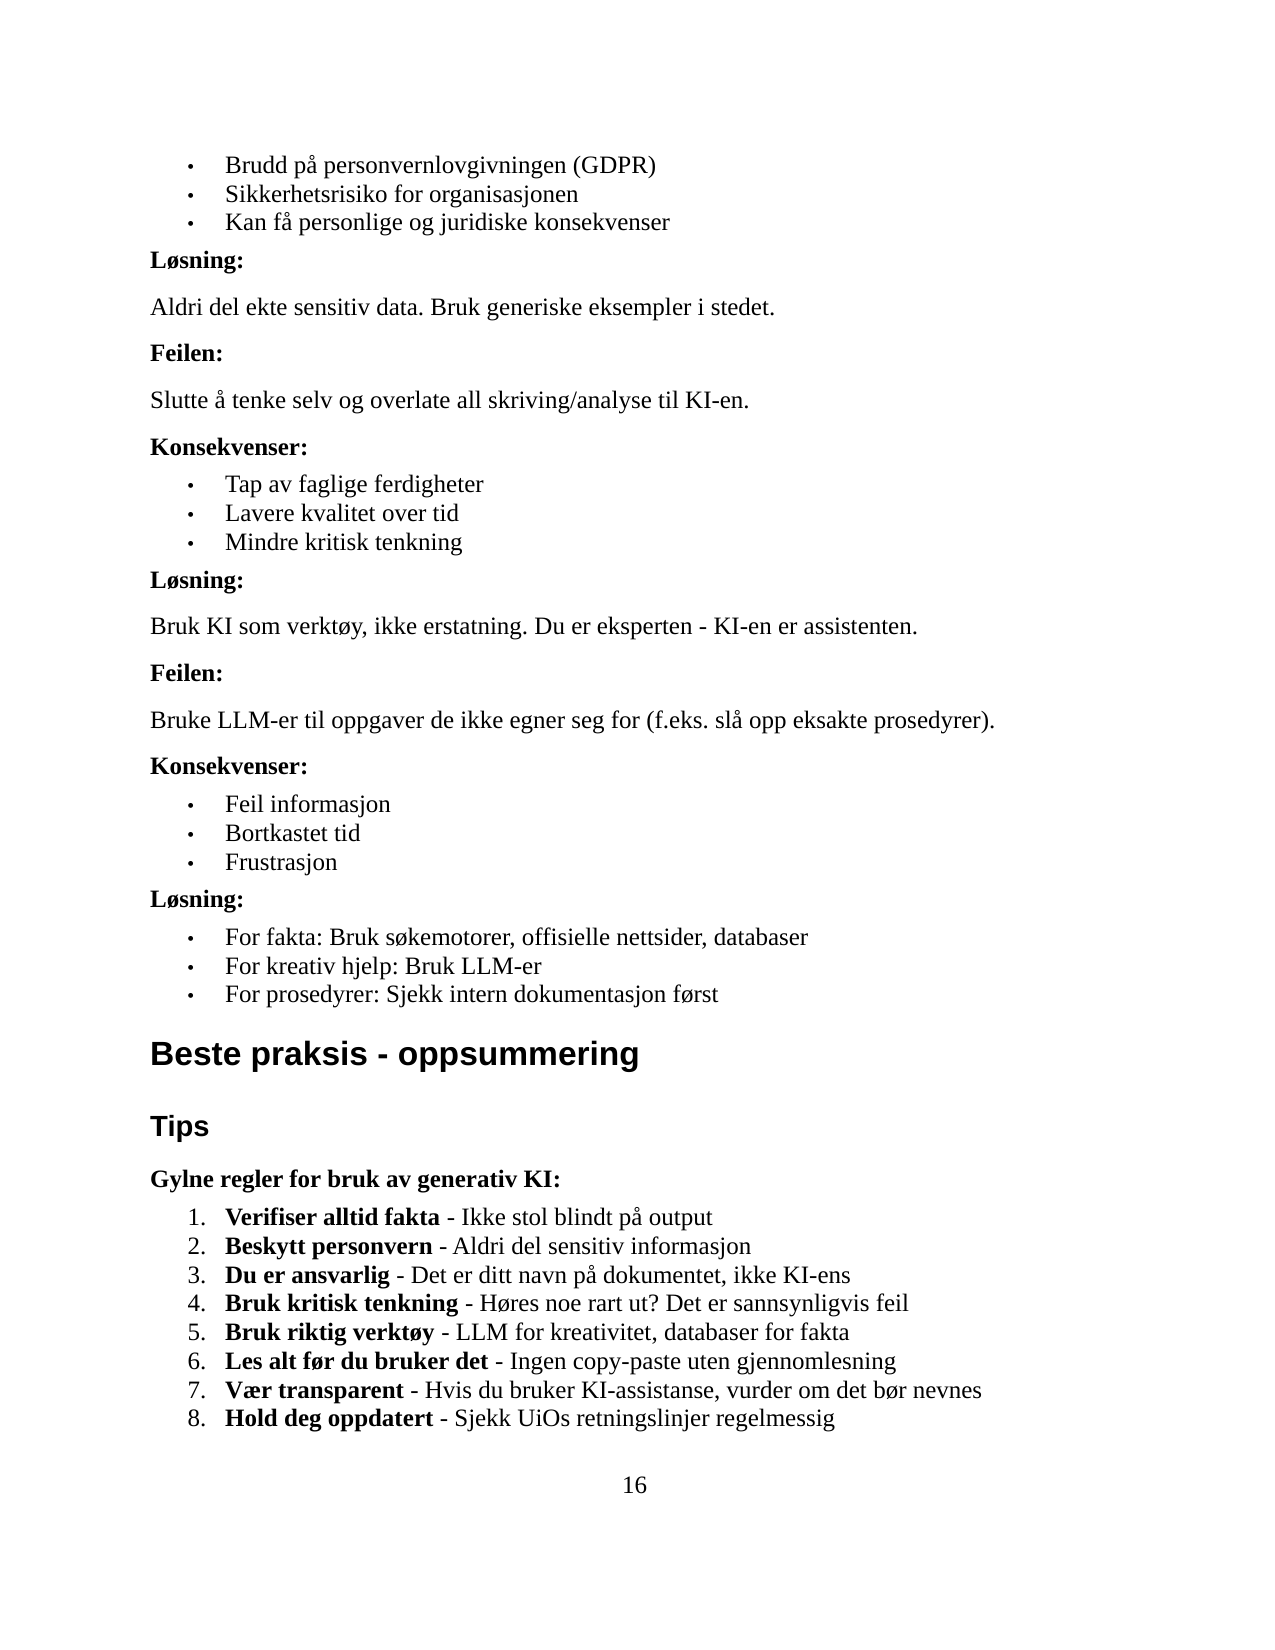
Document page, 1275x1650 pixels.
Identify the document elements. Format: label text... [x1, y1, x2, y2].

list For kreativ hjelp: Bruk LLM-er [187, 951, 1125, 979]
text Aldri del ekte sensitiv data. Bruk generiske eksempler i stedet. [150, 292, 1125, 321]
text Feilen: [150, 658, 1125, 687]
list Tap av faglige ferdigheter [187, 469, 1125, 498]
list Hold deg oppdatert - Sjekk UiOs retningslinjer regelmessig [187, 1403, 1125, 1432]
list Lavere kvalitet over tid [187, 498, 1125, 527]
list Verifiser alltid fakta - Ikke stol blindt på output [187, 1202, 1125, 1231]
list Feil informasjon [187, 789, 1125, 818]
text Konsekvenser: [150, 432, 1125, 461]
text Feilen: [150, 338, 1125, 367]
subtitle Tips [150, 1109, 1125, 1143]
list For prosedyrer: Sjekk intern dokumentasjon først [187, 979, 1125, 1008]
text Bruk KI som verktøy, ikke erstatning. Du er eksperten - KI-en er assistenten. [150, 611, 1125, 640]
list Brudd på personvernlovgivningen (GDPR) [187, 150, 1125, 179]
subtitle Beste praksis - oppsummering [150, 1033, 1125, 1072]
list Beskytt personvern - Aldri del sensitiv informasjon [187, 1231, 1125, 1260]
text Slutte å tenke selv og overlate all skriving/analyse til KI-en. [150, 385, 1125, 414]
list Frustrasjon [187, 847, 1125, 875]
list Les alt før du bruker det - Ingen copy-paste uten gjennomlesning [187, 1346, 1125, 1375]
list Sikkerhetsrisiko for organisasjonen [187, 179, 1125, 207]
list Bruk kritisk tenkning - Høres noe rart ut? Det er sannsynligvis feil [187, 1288, 1125, 1317]
text Løsning: [150, 565, 1125, 593]
list Du er ansvarlig - Det er ditt navn på dokumentet, ikke KI-ens [187, 1260, 1125, 1288]
list For fakta: Bruk søkemotorer, offisielle nettsider, databaser [187, 922, 1125, 951]
text Konsekvenser: [150, 751, 1125, 780]
text Bruke LLM-er til oppgaver de ikke egner seg for (f.eks. slå opp eksakte prosedyrer). [150, 705, 1125, 733]
list Vær transparent - Hvis du bruker KI-assistanse, vurder om det bør nevnes [187, 1375, 1125, 1403]
list Kan få personlige og juridiske konsekvenser [187, 207, 1125, 236]
text Løsning: [150, 245, 1125, 274]
list Bruk riktig verktøy - LLM for kreativitet, databaser for fakta [187, 1317, 1125, 1346]
text Gylne regler for bruk av generativ KI: [150, 1164, 1125, 1193]
list Bortkastet tid [187, 818, 1125, 847]
text Løsning: [150, 884, 1125, 913]
list Mindre kritisk tenkning [187, 527, 1125, 556]
